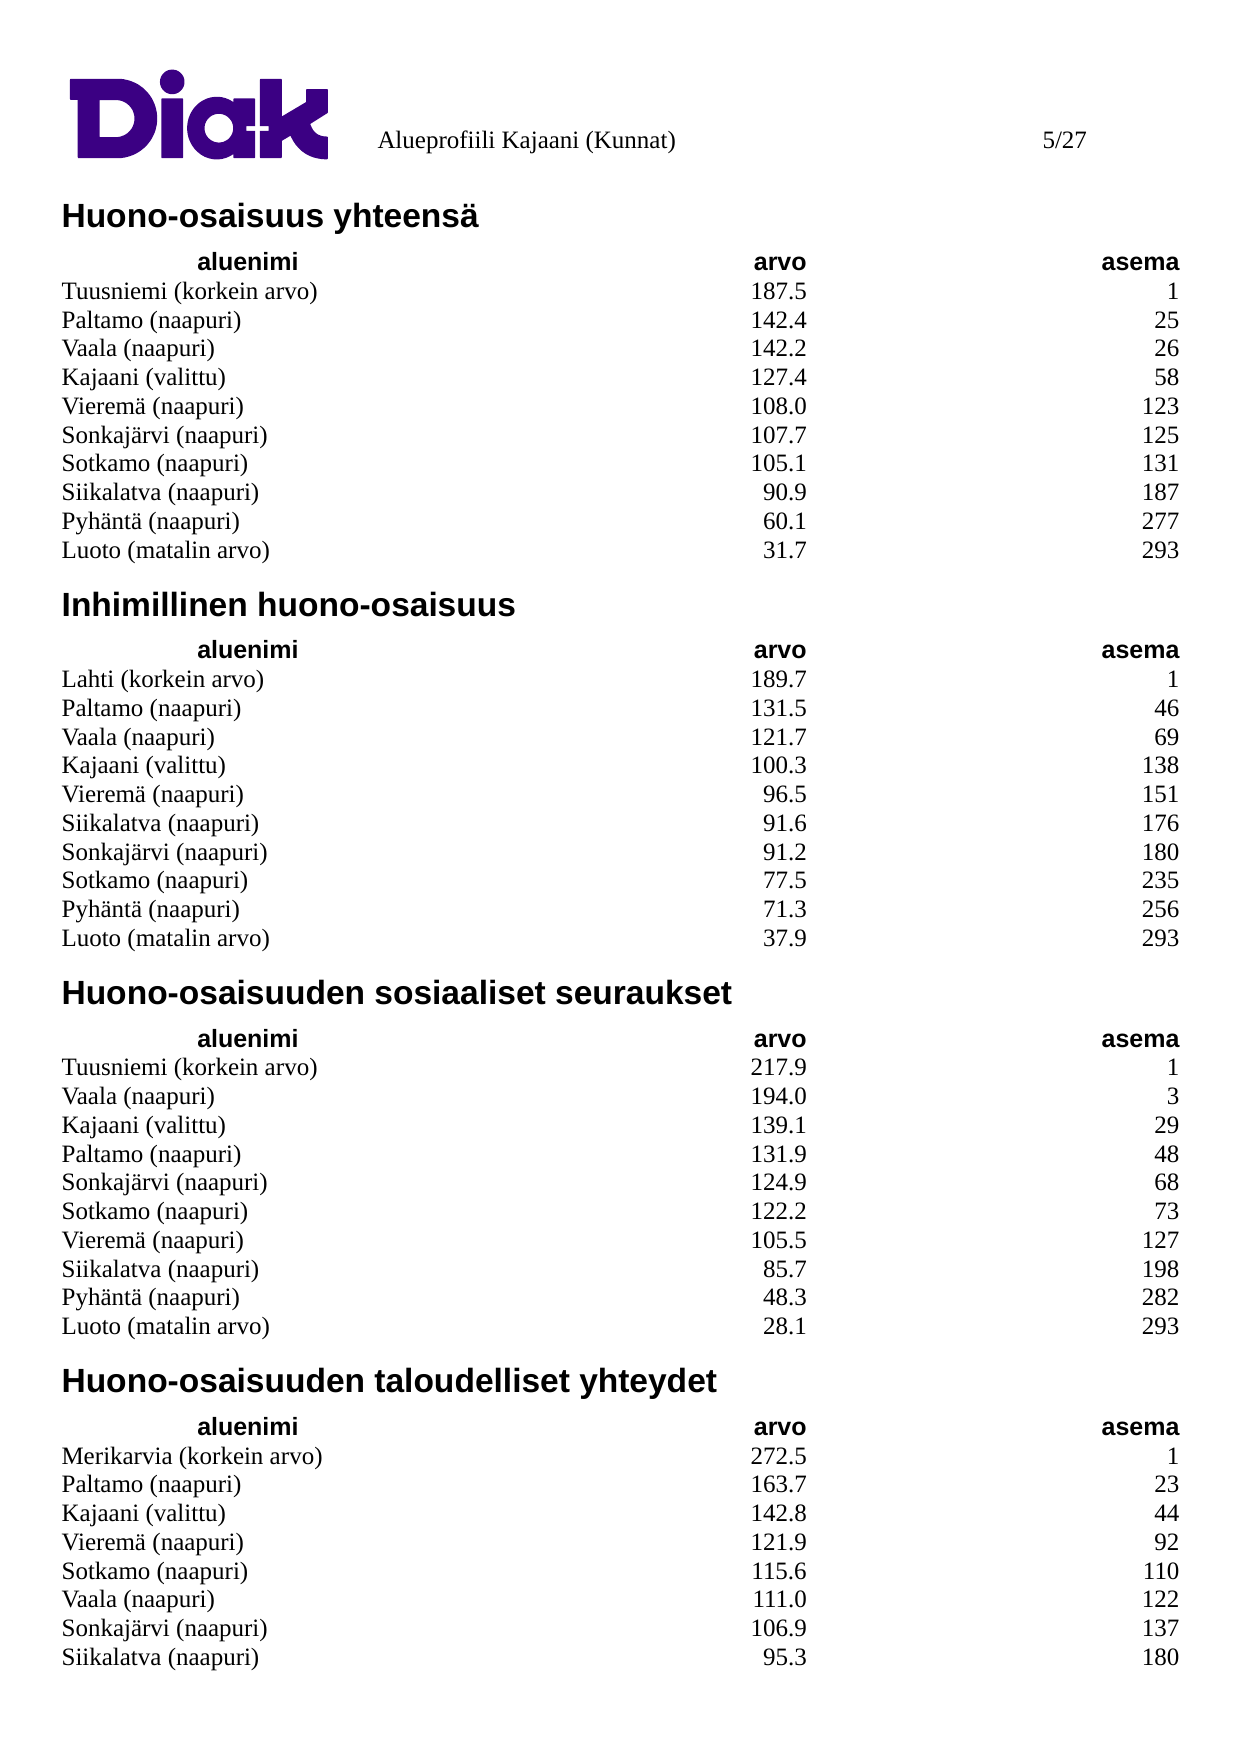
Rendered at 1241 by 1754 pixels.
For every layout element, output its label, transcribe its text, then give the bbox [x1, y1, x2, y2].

table_header asema [806, 247, 1179, 276]
subtitle Huono-osaisuuden taloudelliset yhteydet [61, 1361, 1179, 1399]
table_cell Vaala (naapuri) [61, 722, 434, 751]
table_cell Kajaani (valittu) [61, 1498, 434, 1527]
table_cell Sonkajärvi (naapuri) [61, 1168, 434, 1196]
table_cell 73 [806, 1196, 1179, 1225]
table_cell 29 [806, 1110, 1179, 1139]
table_cell 293 [806, 923, 1179, 952]
table_cell 46 [806, 693, 1179, 722]
table_header arvo [434, 636, 806, 664]
table_cell 31.7 [434, 535, 806, 563]
table_cell 1 [806, 276, 1179, 305]
table_header arvo [434, 247, 806, 276]
table_cell 198 [806, 1254, 1179, 1282]
table_cell 108.0 [434, 391, 806, 420]
table_cell 121.9 [434, 1527, 806, 1556]
table_header asema [806, 1024, 1179, 1052]
table_cell 131.9 [434, 1139, 806, 1167]
table_cell 137 [806, 1613, 1179, 1642]
table_cell Sotkamo (naapuri) [61, 1556, 434, 1584]
table_cell 122.2 [434, 1196, 806, 1225]
table_header arvo [434, 1412, 806, 1441]
table_cell 139.1 [434, 1110, 806, 1139]
table_header aluenimi [61, 636, 434, 664]
table_cell 37.9 [434, 923, 806, 952]
table_cell 217.9 [434, 1053, 806, 1081]
table_cell 187.5 [434, 276, 806, 305]
table_cell 138 [806, 751, 1179, 779]
table_cell Kajaani (valittu) [61, 1110, 434, 1139]
table_cell Vieremä (naapuri) [61, 1225, 434, 1254]
table_cell 176 [806, 808, 1179, 837]
table_cell 91.2 [434, 837, 806, 866]
table_cell Pyhäntä (naapuri) [61, 894, 434, 923]
table_cell Siikalatva (naapuri) [61, 477, 434, 506]
table_cell Sotkamo (naapuri) [61, 1196, 434, 1225]
table_cell 107.7 [434, 420, 806, 448]
table_cell 85.7 [434, 1254, 806, 1282]
table_cell 187 [806, 477, 1179, 506]
table_cell Tuusniemi (korkein arvo) [61, 1053, 434, 1081]
table_cell 127.4 [434, 362, 806, 391]
table_cell 1 [806, 1441, 1179, 1469]
table_cell 124.9 [434, 1168, 806, 1196]
table_cell Sonkajärvi (naapuri) [61, 1613, 434, 1642]
table_cell 142.8 [434, 1498, 806, 1527]
table_cell 90.9 [434, 477, 806, 506]
table_cell Sonkajärvi (naapuri) [61, 837, 434, 866]
table_cell Sotkamo (naapuri) [61, 866, 434, 894]
table_cell 272.5 [434, 1441, 806, 1469]
table_cell 121.7 [434, 722, 806, 751]
table_cell Tuusniemi (korkein arvo) [61, 276, 434, 305]
table_cell Lahti (korkein arvo) [61, 664, 434, 693]
table_cell Pyhäntä (naapuri) [61, 1283, 434, 1311]
table_cell 3 [806, 1081, 1179, 1110]
table_cell 96.5 [434, 779, 806, 808]
table_cell 44 [806, 1498, 1179, 1527]
table_cell 131 [806, 449, 1179, 477]
table_cell 23 [806, 1470, 1179, 1498]
table_header asema [806, 1412, 1179, 1441]
table_cell 180 [806, 1642, 1179, 1671]
table_cell Siikalatva (naapuri) [61, 1642, 434, 1671]
table_cell Kajaani (valittu) [61, 751, 434, 779]
table_cell 48 [806, 1139, 1179, 1167]
table_cell 151 [806, 779, 1179, 808]
table_cell 194.0 [434, 1081, 806, 1110]
table_cell 100.3 [434, 751, 806, 779]
table_cell Paltamo (naapuri) [61, 305, 434, 333]
table_cell 293 [806, 535, 1179, 563]
table_cell Luoto (matalin arvo) [61, 1311, 434, 1340]
table_cell 25 [806, 305, 1179, 333]
table_cell Luoto (matalin arvo) [61, 535, 434, 563]
table_cell 105.5 [434, 1225, 806, 1254]
subtitle Huono-osaisuus yhteensä [61, 196, 1179, 235]
table_cell Paltamo (naapuri) [61, 693, 434, 722]
table_cell 71.3 [434, 894, 806, 923]
table_cell Vieremä (naapuri) [61, 391, 434, 420]
table_cell 1 [806, 664, 1179, 693]
table_cell 163.7 [434, 1470, 806, 1498]
table_header asema [806, 636, 1179, 664]
table_header aluenimi [61, 1412, 434, 1441]
table_cell 235 [806, 866, 1179, 894]
table_cell 28.1 [434, 1311, 806, 1340]
table_cell Sonkajärvi (naapuri) [61, 420, 434, 448]
table_cell 26 [806, 334, 1179, 362]
subtitle Inhimillinen huono-osaisuus [61, 584, 1179, 623]
table_cell Sotkamo (naapuri) [61, 449, 434, 477]
table_cell 189.7 [434, 664, 806, 693]
table_cell 256 [806, 894, 1179, 923]
table_header aluenimi [61, 247, 434, 276]
table_cell 282 [806, 1283, 1179, 1311]
table_header arvo [434, 1024, 806, 1052]
table_cell 48.3 [434, 1283, 806, 1311]
table_cell 95.3 [434, 1642, 806, 1671]
table_cell 125 [806, 420, 1179, 448]
table_cell Vaala (naapuri) [61, 1585, 434, 1613]
table_header aluenimi [61, 1024, 434, 1052]
table_cell 69 [806, 722, 1179, 751]
table_cell 105.1 [434, 449, 806, 477]
table_cell 58 [806, 362, 1179, 391]
table_cell 131.5 [434, 693, 806, 722]
table_cell 92 [806, 1527, 1179, 1556]
table_cell Merikarvia (korkein arvo) [61, 1441, 434, 1469]
table_cell Vieremä (naapuri) [61, 779, 434, 808]
table_cell 293 [806, 1311, 1179, 1340]
table_cell Vaala (naapuri) [61, 334, 434, 362]
table_cell 123 [806, 391, 1179, 420]
table_cell 60.1 [434, 506, 806, 535]
table_cell Kajaani (valittu) [61, 362, 434, 391]
table_cell 142.4 [434, 305, 806, 333]
table_cell 277 [806, 506, 1179, 535]
table_cell 127 [806, 1225, 1179, 1254]
table_cell Paltamo (naapuri) [61, 1470, 434, 1498]
table_cell 68 [806, 1168, 1179, 1196]
table_cell 77.5 [434, 866, 806, 894]
table_cell 115.6 [434, 1556, 806, 1584]
table_cell Vaala (naapuri) [61, 1081, 434, 1110]
table_cell Luoto (matalin arvo) [61, 923, 434, 952]
table_cell 106.9 [434, 1613, 806, 1642]
table_cell 111.0 [434, 1585, 806, 1613]
table_cell 180 [806, 837, 1179, 866]
table_cell Vieremä (naapuri) [61, 1527, 434, 1556]
table_cell Siikalatva (naapuri) [61, 808, 434, 837]
table_cell 142.2 [434, 334, 806, 362]
table_cell 1 [806, 1053, 1179, 1081]
table_cell 122 [806, 1585, 1179, 1613]
subtitle Huono-osaisuuden sosiaaliset seuraukset [61, 973, 1179, 1011]
table_cell 91.6 [434, 808, 806, 837]
table_cell 110 [806, 1556, 1179, 1584]
table_cell Pyhäntä (naapuri) [61, 506, 434, 535]
table_cell Paltamo (naapuri) [61, 1139, 434, 1167]
table_cell Siikalatva (naapuri) [61, 1254, 434, 1282]
